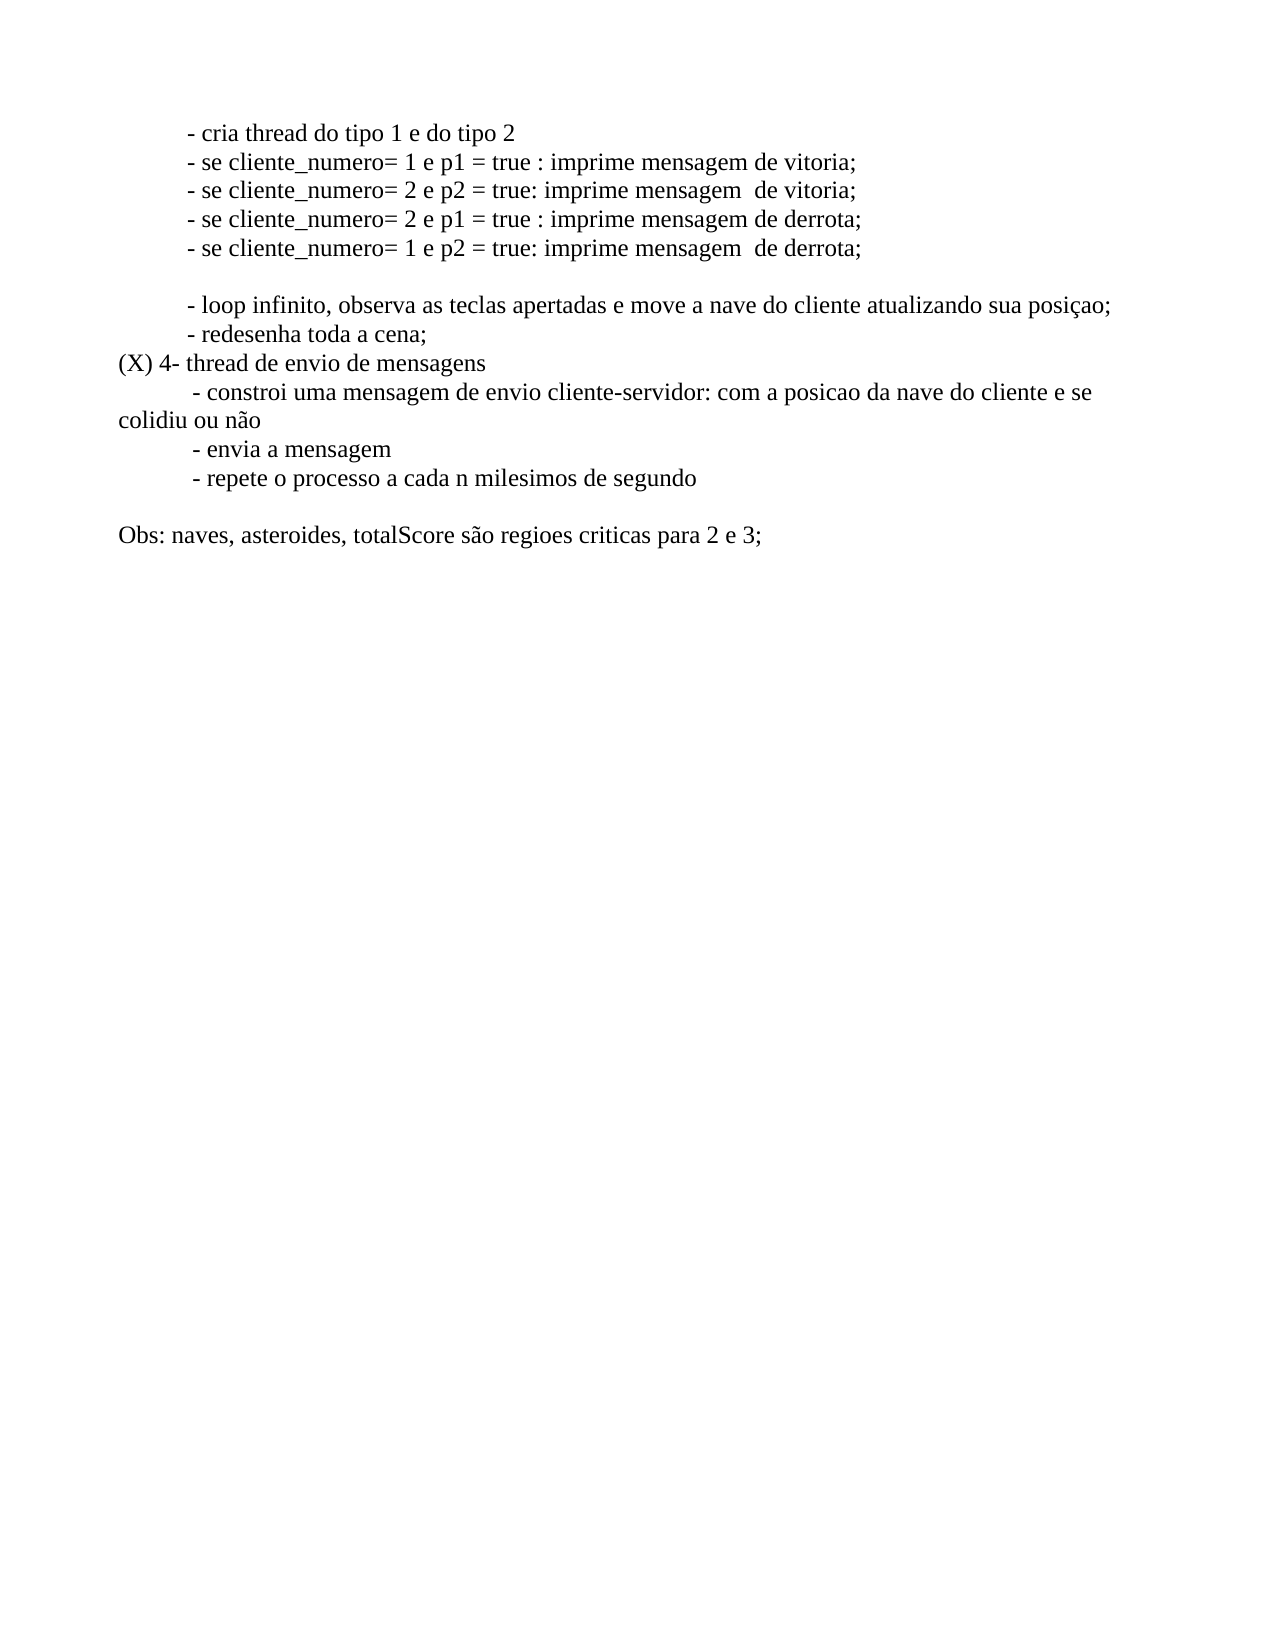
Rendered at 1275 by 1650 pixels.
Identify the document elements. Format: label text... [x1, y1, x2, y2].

text - constroi uma mensagem de envio cliente-servidor: com a posicao da nave do cliente e se colidiu ou não [118, 377, 1157, 434]
text - se cliente_numero= 1 e p2 = true: imprime mensagem de derrota; [118, 233, 1157, 262]
text - se cliente_numero= 2 e p1 = true : imprime mensagem de derrota; [118, 204, 1157, 233]
text (X) 4- thread de envio de mensagens [118, 348, 1157, 377]
text Obs: naves, asteroides, totalScore são regioes criticas para 2 e 3; [118, 521, 1157, 549]
text - envia a mensagem [118, 434, 1157, 463]
text - loop infinito, observa as teclas apertadas e move a nave do cliente atualizando sua posiçao; [118, 291, 1157, 319]
text - redesenha toda a cena; [118, 319, 1157, 348]
text - repete o processo a cada n milesimos de segundo [118, 463, 1157, 492]
text - se cliente_numero= 1 e p1 = true : imprime mensagem de vitoria; [118, 147, 1157, 176]
text - cria thread do tipo 1 e do tipo 2 [118, 118, 1157, 147]
text - se cliente_numero= 2 e p2 = true: imprime mensagem de vitoria; [118, 176, 1157, 204]
